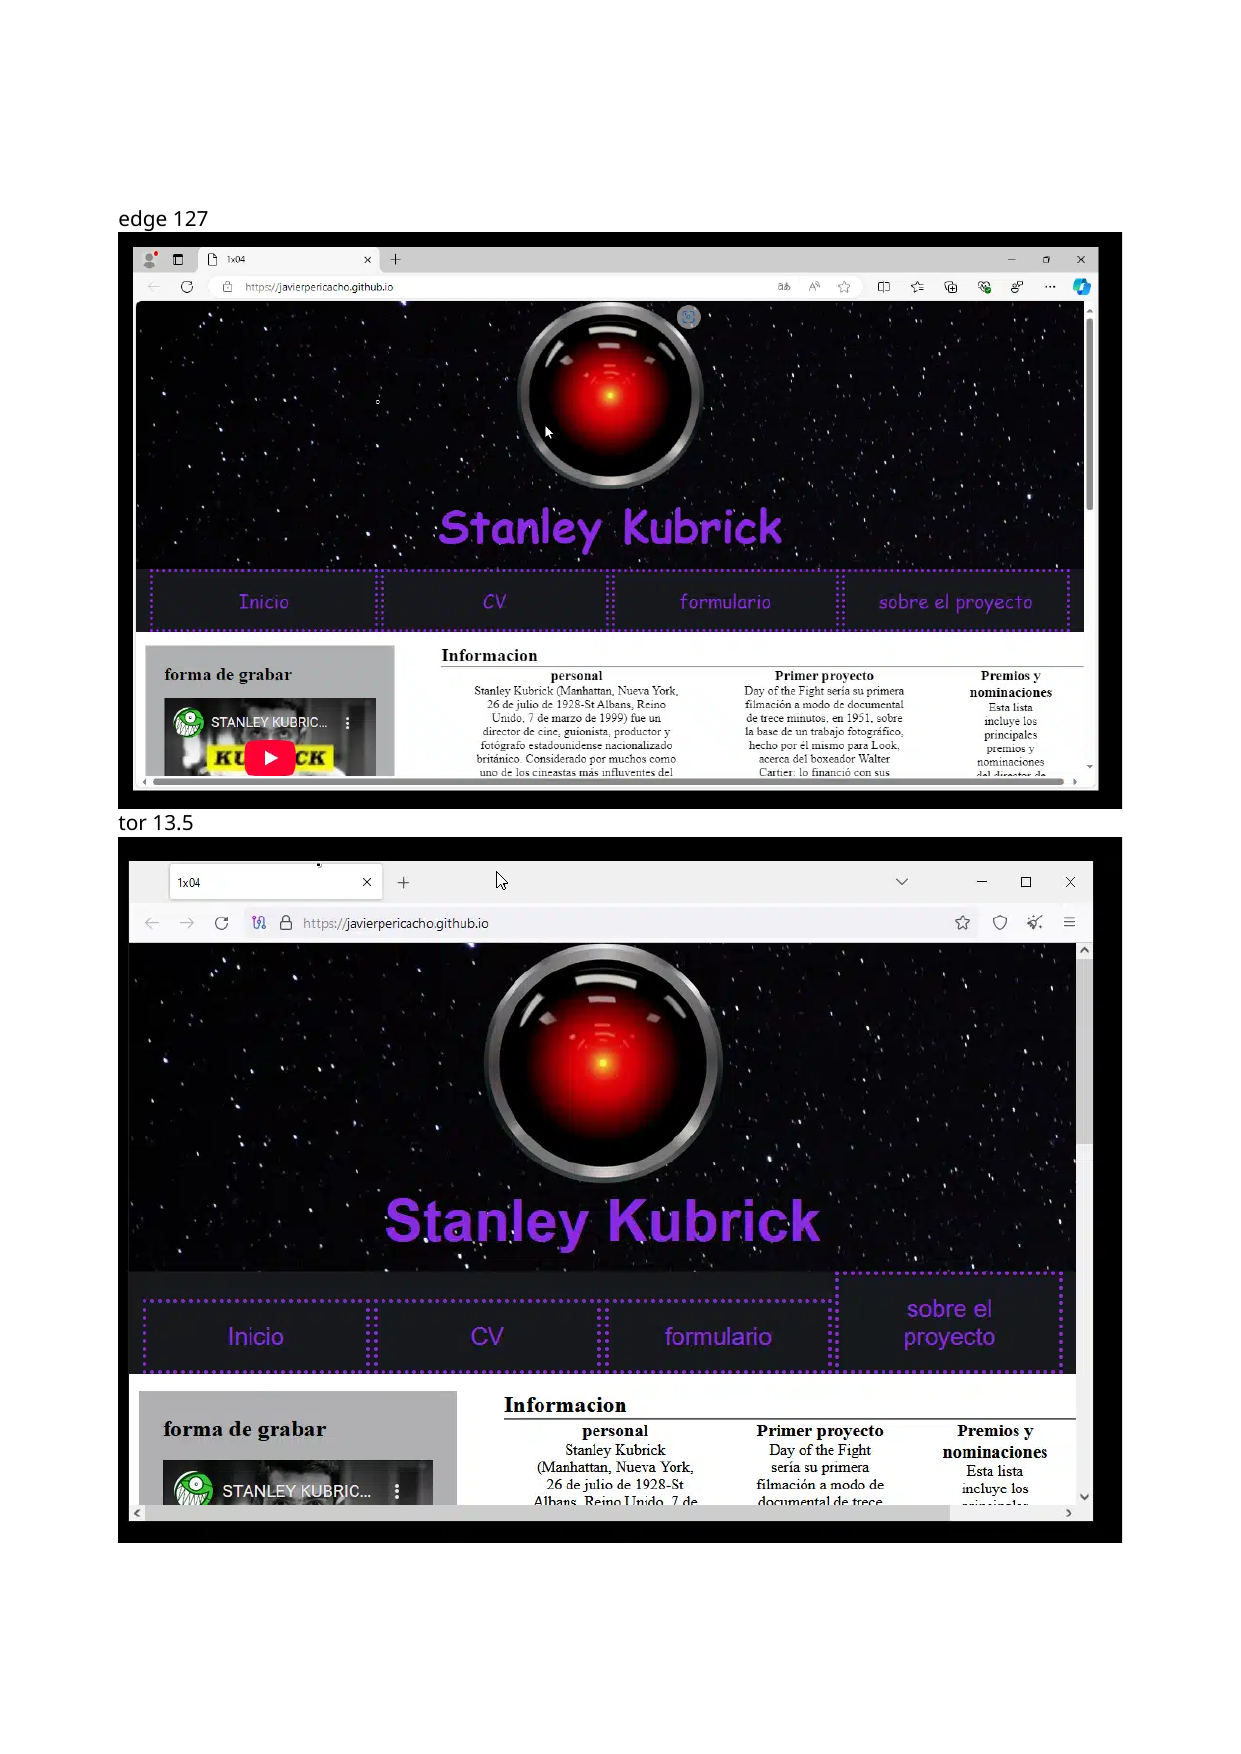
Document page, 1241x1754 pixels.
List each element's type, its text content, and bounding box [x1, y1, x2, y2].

picture [118, 837, 1123, 1543]
text tor 13.5 [118, 809, 1122, 837]
picture [118, 232, 1123, 809]
text edge 127 [118, 204, 1122, 232]
